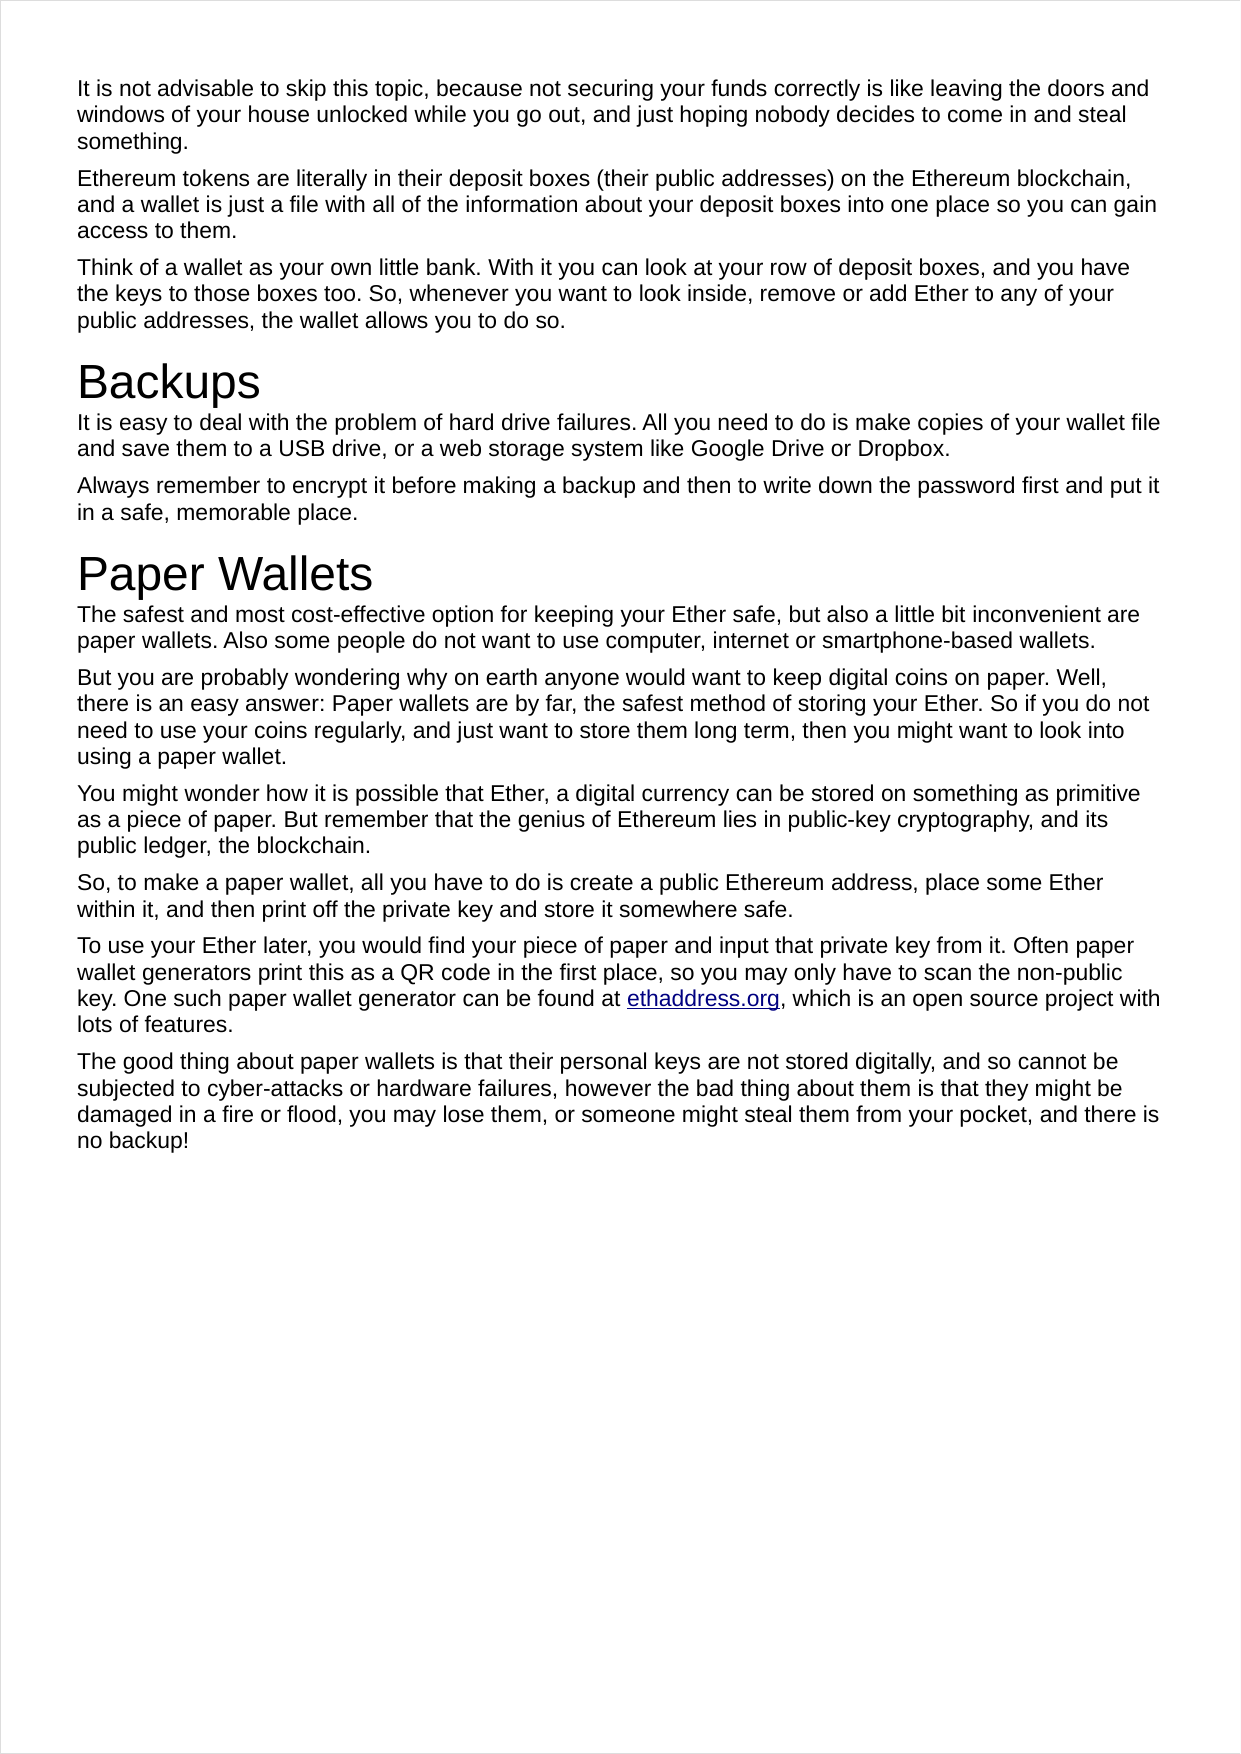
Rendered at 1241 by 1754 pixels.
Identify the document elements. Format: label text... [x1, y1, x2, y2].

text But you are probably wondering why on earth anyone would want to keep digital coins on paper. Well, there is an easy answer: Paper wallets are by far, the safest method of storing your Ether. So if you do not need to use your coins regularly, and just want to store them long term, then you might want to look into using a paper wallet. [77, 664, 1163, 769]
text It is not advisable to skip this topic, because not securing your funds correctly is like leaving the doors and windows of your house unlocked while you go out, and just hoping nobody decides to come in and steal something. [77, 75, 1163, 154]
text To use your Ether later, you would find your piece of paper and input that private key from it. Often paper wallet generators print this as a QR code in the first place, so you may only have to scan the non-public key. One such paper wallet generator can be found at ethaddress.org, which is an open source project with lots of features. [77, 932, 1163, 1038]
text Think of a wallet as your own little bank. With it you can look at your row of deposit boxes, and you have the keys to those boxes too. So, whenever you want to look inside, remove or add Ether to any of your public addresses, the wallet allows you to do so. [77, 254, 1163, 333]
text You might wonder how it is possible that Ether, a digital currency can be stored on something as primitive as a piece of paper. But remember that the genius of Ethereum lies in public-key cryptography, and its public ledger, the blockchain. [77, 780, 1163, 859]
text The safest and most cost-effective option for keeping your Ether safe, but also a little bit inconvenient are paper wallets. Also some people do not want to use computer, internet or smartphone-based wallets. [77, 601, 1163, 653]
text The good thing about paper wallets is that their personal keys are not stored digitally, and so cannot be subjected to cyber-attacks or hardware failures, however the bad thing about them is that they might be damaged in a fire or flood, you may lose them, or someone might steal them from your pocket, and there is no backup! [77, 1048, 1163, 1153]
text Ethereum tokens are literally in their deposit boxes (their public addresses) on the Ethereum blockchain, and a wallet is just a file with all of the information about your deposit boxes into one place so you can gain access to them. [77, 164, 1163, 243]
subtitle Paper Wallets [77, 546, 1163, 601]
text So, to make a paper wallet, all you have to do is create a public Ethereum address, place some Ether within it, and then print off the private key and store it somewhere safe. [77, 869, 1163, 922]
text It is easy to deal with the problem of hard drive failures. All you need to do is make copies of your wallet file and save them to a USB drive, or a web storage system like Google Drive or Dropbox. [77, 409, 1163, 462]
text Always remember to encrypt it before making a backup and then to write down the password first and put it in a safe, memorable place. [77, 472, 1163, 525]
subtitle Backups [77, 354, 1163, 409]
